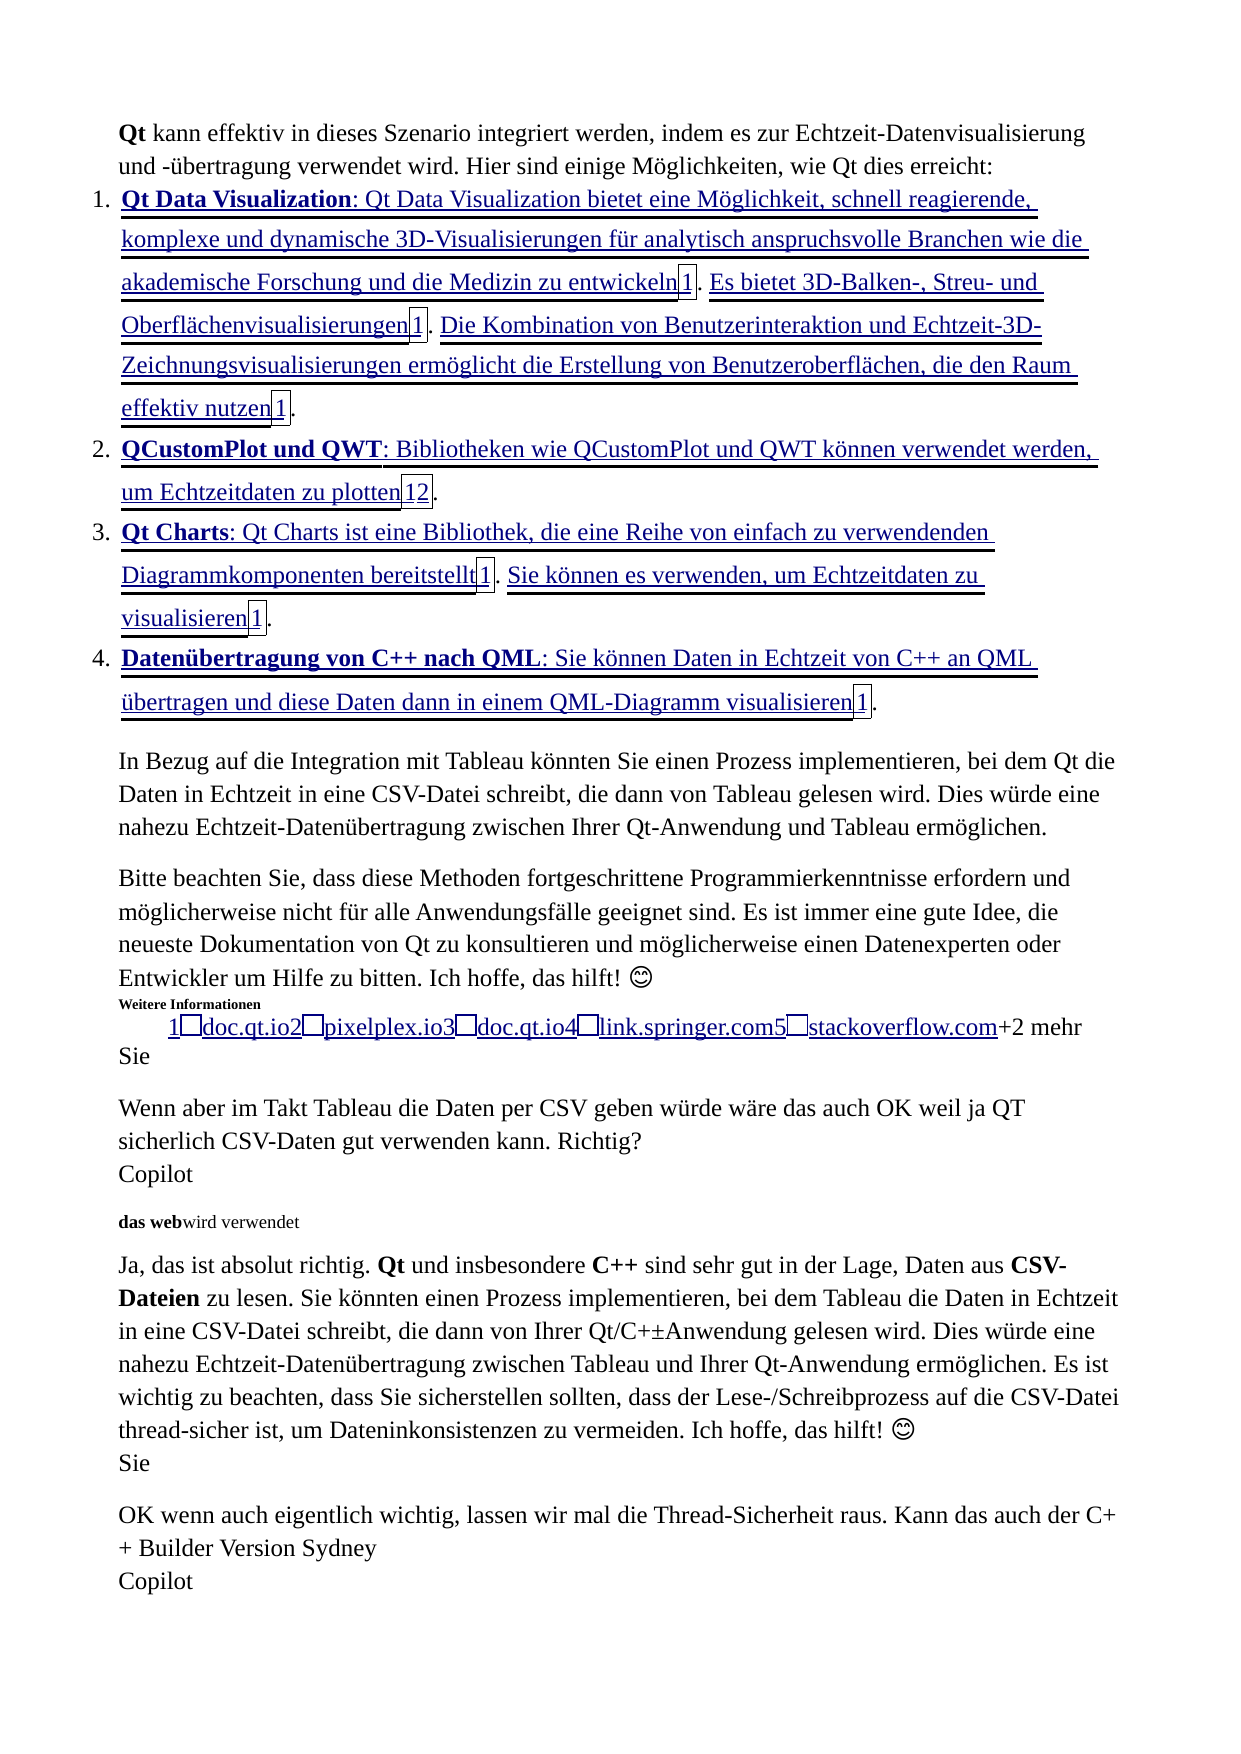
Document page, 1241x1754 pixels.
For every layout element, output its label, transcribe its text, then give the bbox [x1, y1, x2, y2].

list Datenübertragung von C++ nach QML: Sie können Daten in Echtzeit von C++ an QML übertragen und diese Daten dann in einem QML-Diagramm visualisieren1. [121, 643, 1119, 721]
text Sie [118, 1041, 1122, 1070]
subtitle Weitere Informationen [118, 996, 1122, 1012]
list Qt Charts: Qt Charts ist eine Bibliothek, die eine Reihe von einfach zu verwendenden Diagrammkomponenten bereitstellt1. Sie können es verwenden, um Echtzeitdaten zu visualisieren1. [121, 517, 1119, 638]
list QCustomPlot und QWT: Bibliotheken wie QCustomPlot und QWT können verwendet werden, um Echtzeitdaten zu plotten12. [121, 434, 1119, 511]
text Qt kann effektiv in dieses Szenario integriert werden, indem es zur Echtzeit-Datenvisualisierung und -übertragung verwendet wird. Hier sind einige Möglichkeiten, wie Qt dies erreicht: [118, 118, 1122, 180]
text Sie [118, 1448, 1122, 1477]
text Ja, das ist absolut richtig. Qt und insbesondere C++ sind sehr gut in der Lage, Daten aus CSV-Dateien zu lesen. Sie könnten einen Prozess implementieren, bei dem Tableau die Daten in Echtzeit in eine CSV-Datei schreibt, die dann von Ihrer Qt/C+±Anwendung gelesen wird. Dies würde eine nahezu Echtzeit-Datenübertragung zwischen Tableau und Ihrer Qt-Anwendung ermöglichen. Es ist wichtig zu beachten, dass Sie sicherstellen sollten, dass der Lese-/Schreibprozess auf die CSV-Datei thread-sicher ist, um Dateninkonsistenzen zu vermeiden. Ich hoffe, das hilft! 😊 [118, 1250, 1122, 1444]
text Bitte beachten Sie, dass diese Methoden fortgeschrittene Programmierkenntnisse erfordern und möglicherweise nicht für alle Anwendungsfälle geeignet sind. Es ist immer eine gute Idee, die neueste Dokumentation von Qt zu konsultieren und möglicherweise einen Datenexperten oder Entwickler um Hilfe zu bitten. Ich hoffe, das hilft! 😊 [118, 863, 1122, 991]
text OK wenn auch eigentlich wichtig, lassen wir mal die Thread-Sicherheit raus. Kann das auch der C++ Builder Version Sydney [118, 1500, 1122, 1562]
text Copilot [118, 1566, 1122, 1595]
list Qt Data Visualization: Qt Data Visualization bietet eine Möglichkeit, schnell reagierende, komplexe und dynamische 3D-Visualisierungen für analytisch anspruchsvolle Branchen wie die akademische Forschung und die Medizin zu entwickeln1. Es bietet 3D-Balken-, Streu- und Oberflächenvisualisierungen1. Die Kombination von Benutzerinteraktion und Echtzeit-3D-Zeichnungsvisualisierungen ermöglicht die Erstellung von Benutzeroberflächen, die den Raum effektiv nutzen1. [121, 184, 1119, 428]
text Wenn aber im Takt Tableau die Daten per CSV geben würde wäre das auch OK weil ja QT sicherlich CSV-Daten gut verwenden kann. Richtig? [118, 1093, 1122, 1155]
text 1doc.qt.io2pixelplex.io3doc.qt.io4link.springer.com5stackoverflow.com+2 mehr [127, 1012, 1122, 1041]
text Copilot [118, 1159, 1122, 1188]
text das webwird verwendet [118, 1211, 1122, 1232]
text In Bezug auf die Integration mit Tableau könnten Sie einen Prozess implementieren, bei dem Qt die Daten in Echtzeit in eine CSV-Datei schreibt, die dann von Tableau gelesen wird. Dies würde eine nahezu Echtzeit-Datenübertragung zwischen Ihrer Qt-Anwendung und Tableau ermöglichen. [118, 746, 1122, 841]
